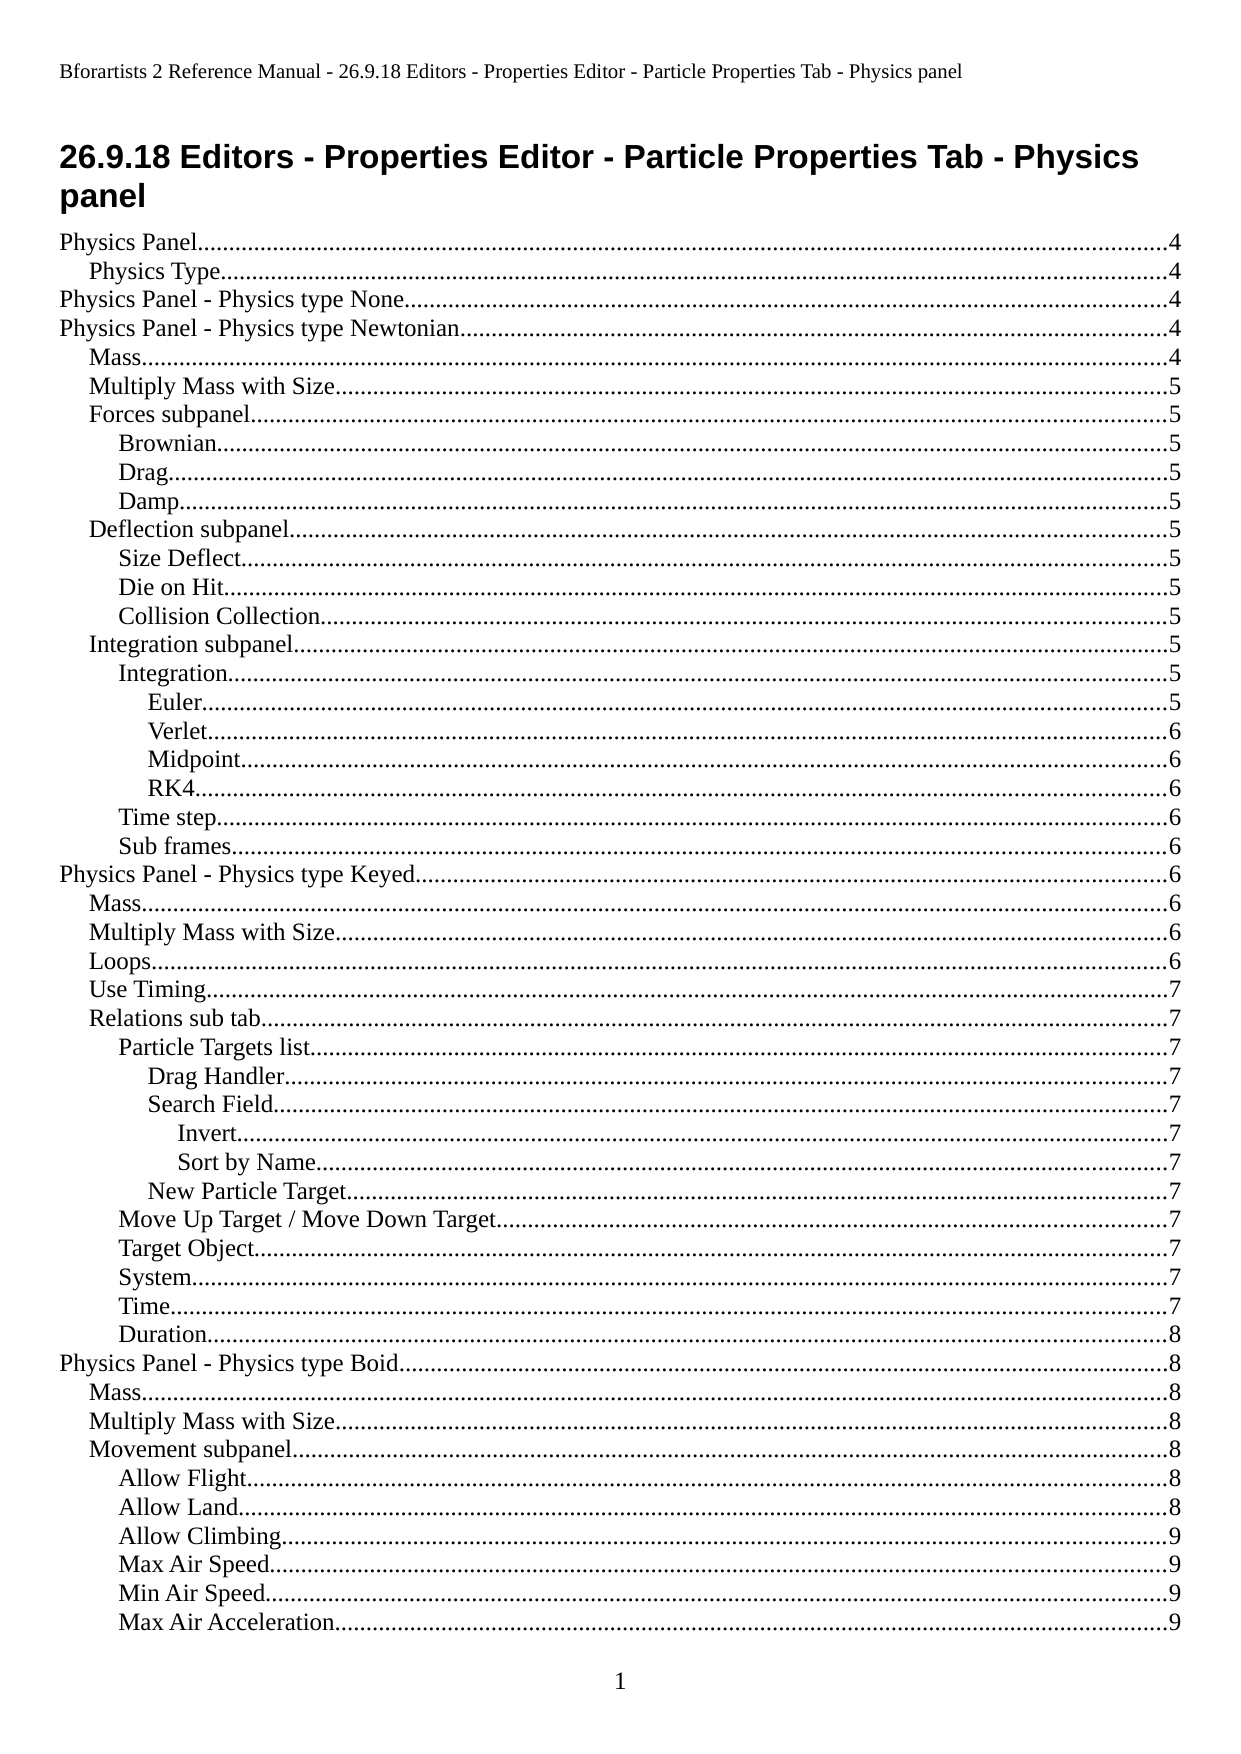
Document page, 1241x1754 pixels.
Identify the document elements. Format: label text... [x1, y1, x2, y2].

text Max Air Acceleration 9 [118, 1607, 1181, 1636]
text Sub frames 6 [118, 831, 1181, 859]
text Use Timing 7 [88, 974, 1181, 1003]
text Mass 6 [88, 888, 1181, 917]
text Verlet 6 [147, 716, 1181, 744]
subtitle 26.9.18 Editors - Properties Editor - Particle Properties Tab - Physics panel [59, 138, 1181, 214]
text Mass 4 [88, 342, 1181, 371]
text Loops 6 [88, 946, 1181, 974]
text Target Object 7 [118, 1233, 1181, 1262]
text Move Up Target / Move Down Target 7 [118, 1204, 1181, 1233]
text Physics Panel - Physics type Boid 8 [59, 1348, 1181, 1377]
text Multiply Mass with Size 8 [88, 1406, 1181, 1434]
text Brownian 5 [118, 428, 1181, 457]
text Invert 7 [177, 1118, 1181, 1147]
text Relations sub tab 7 [88, 1003, 1181, 1032]
text Collision Collection 5 [118, 601, 1181, 629]
text Mass 8 [88, 1377, 1181, 1406]
text Size Deflect 5 [118, 543, 1181, 572]
text Movement subpanel 8 [88, 1434, 1181, 1463]
text New Particle Target 7 [147, 1176, 1181, 1204]
text Forces subpanel 5 [88, 399, 1181, 428]
text RK4 6 [147, 773, 1181, 802]
text Duration 8 [118, 1319, 1181, 1348]
text Physics Panel - Physics type None 4 [59, 284, 1181, 313]
text Sort by Name 7 [177, 1147, 1181, 1176]
text Search Field 7 [147, 1089, 1181, 1118]
text Time step 6 [118, 802, 1181, 831]
text Physics Panel 4 [59, 227, 1181, 256]
text Physics Panel - Physics type Newtonian 4 [59, 313, 1181, 342]
text Allow Land 8 [118, 1492, 1181, 1521]
text Particle Targets list 7 [118, 1032, 1181, 1061]
text Max Air Speed 9 [118, 1549, 1181, 1578]
text Integration 5 [118, 658, 1181, 687]
text Euler 5 [147, 687, 1181, 716]
text Time 7 [118, 1291, 1181, 1319]
text Multiply Mass with Size 6 [88, 917, 1181, 946]
text Die on Hit 5 [118, 572, 1181, 601]
text Integration subpanel 5 [88, 629, 1181, 658]
text Physics Panel - Physics type Keyed 6 [59, 859, 1181, 888]
text Min Air Speed 9 [118, 1578, 1181, 1607]
text Allow Flight 8 [118, 1463, 1181, 1492]
text Physics Type 4 [88, 256, 1181, 284]
text System 7 [118, 1262, 1181, 1291]
text Drag 5 [118, 457, 1181, 486]
text Midpoint 6 [147, 744, 1181, 773]
text Deflection subpanel 5 [88, 514, 1181, 543]
text Allow Climbing 9 [118, 1521, 1181, 1549]
text Drag Handler 7 [147, 1061, 1181, 1089]
text Multiply Mass with Size 5 [88, 371, 1181, 399]
text Damp 5 [118, 486, 1181, 514]
